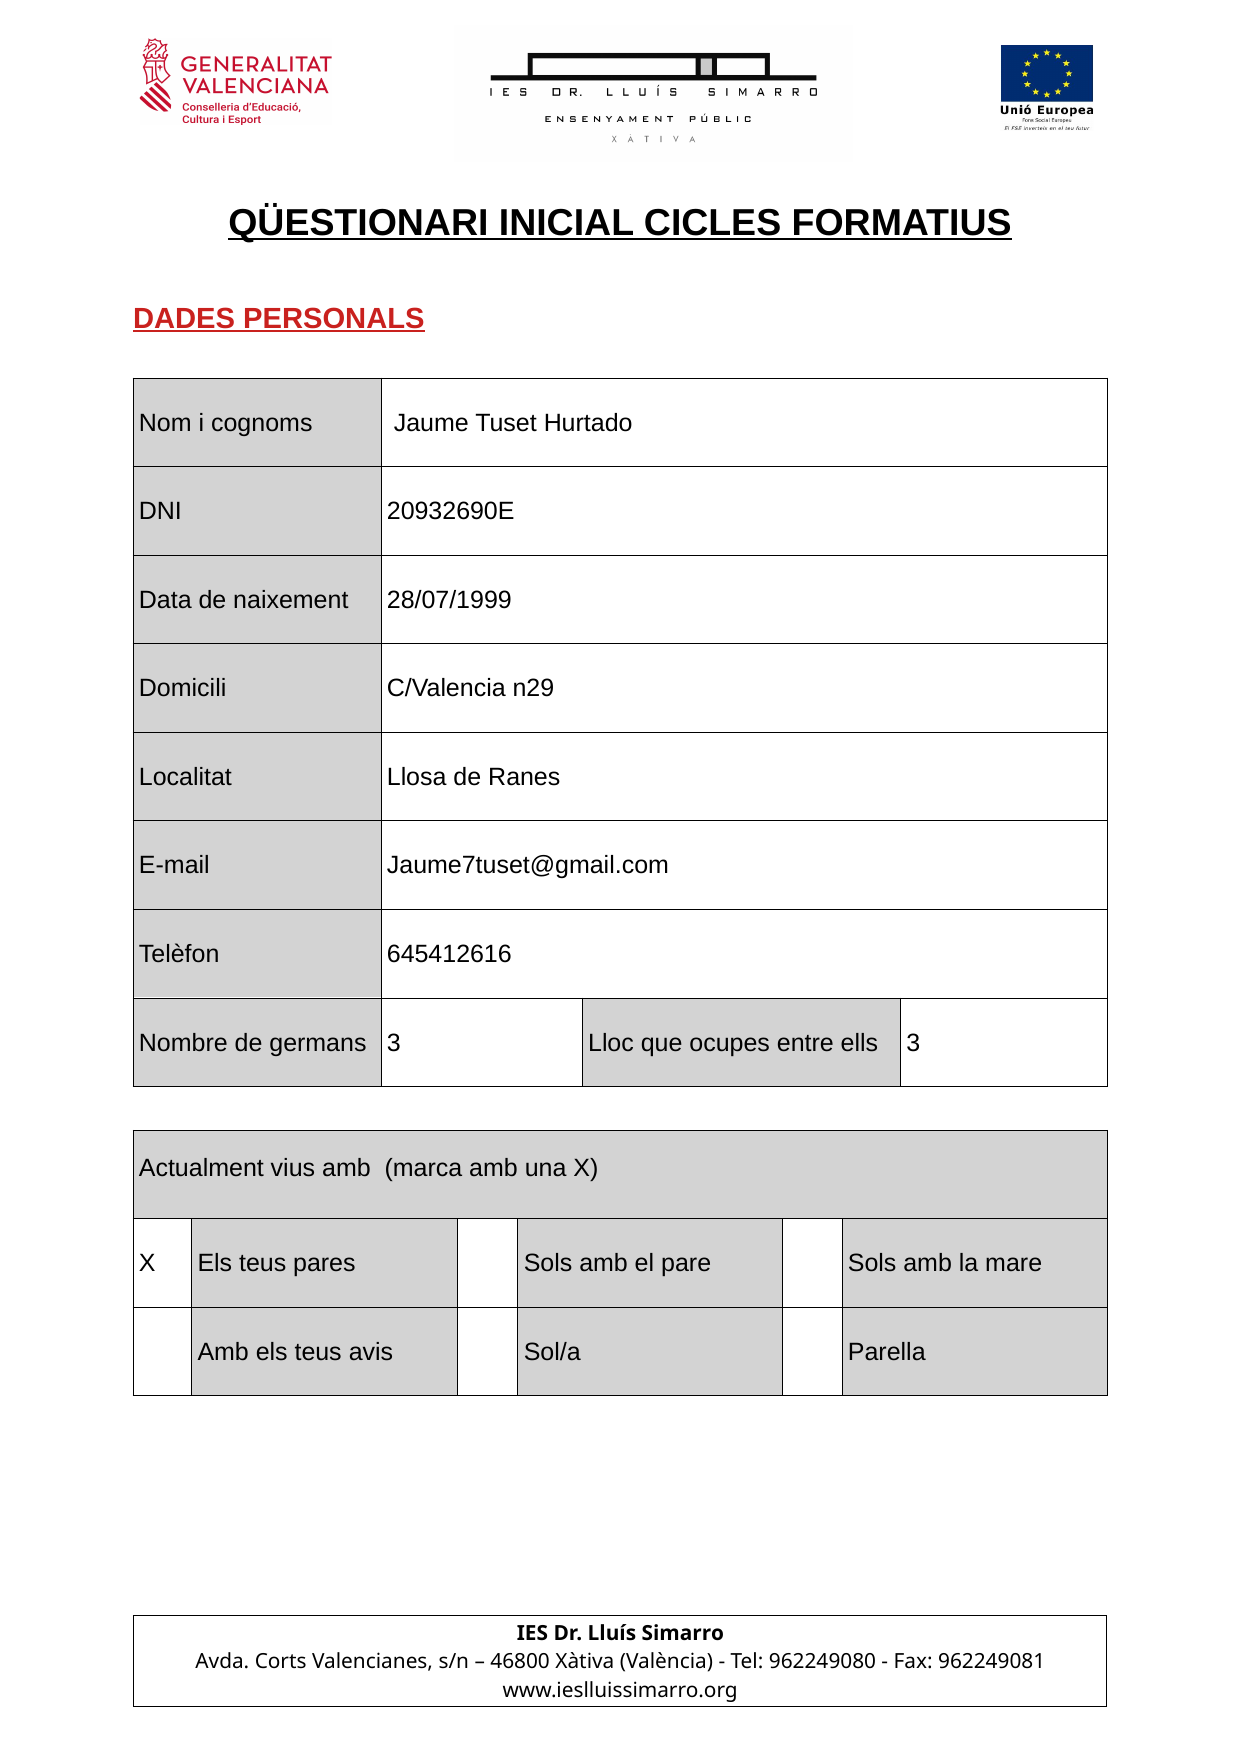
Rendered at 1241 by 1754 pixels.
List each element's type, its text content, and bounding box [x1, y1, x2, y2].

table_cell Domicili [134, 644, 381, 732]
table_cell [783, 1219, 842, 1307]
table_cell 20932690E [382, 467, 1107, 555]
text DADES PERSONALS [133, 301, 1107, 334]
text QÜESTIONARI INICIAL CICLES FORMATIUS [133, 200, 1107, 243]
table_cell Parella [843, 1308, 1107, 1395]
table_cell [783, 1308, 842, 1395]
table_cell Lloc que ocupes entre ells [583, 999, 900, 1086]
table_cell 3 [901, 999, 1107, 1086]
table_cell Nombre de germans [134, 999, 381, 1086]
table_cell 645412616 [382, 910, 1107, 997]
table_cell [458, 1308, 517, 1395]
table_cell Telèfon [134, 910, 381, 997]
table_cell [134, 1308, 191, 1395]
table_cell Sol/a [518, 1308, 782, 1395]
table_cell [458, 1219, 517, 1307]
table_cell C/Valencia n29 [382, 644, 1107, 732]
table_cell DNI [134, 467, 381, 555]
table_cell Amb els teus avis [192, 1308, 457, 1395]
table_cell E-mail [134, 821, 381, 909]
table_cell Sols amb el pare [518, 1219, 782, 1307]
table_cell 3 [382, 999, 582, 1086]
table_header Nom i cognoms [134, 379, 381, 466]
table_cell 28/07/1999 [382, 556, 1107, 643]
table_cell Jaume7tuset@gmail.com [382, 821, 1107, 909]
table_header Jaume Tuset Hurtado [382, 379, 1107, 466]
table_cell Sols amb la mare [843, 1219, 1107, 1307]
table_cell Localitat [134, 733, 381, 820]
table_cell X [134, 1219, 191, 1307]
table_cell Llosa de Ranes [382, 733, 1107, 820]
table_header Actualment vius amb (marca amb una X) [134, 1131, 1107, 1218]
table_cell Data de naixement [134, 556, 381, 643]
table_cell Els teus pares [192, 1219, 457, 1307]
